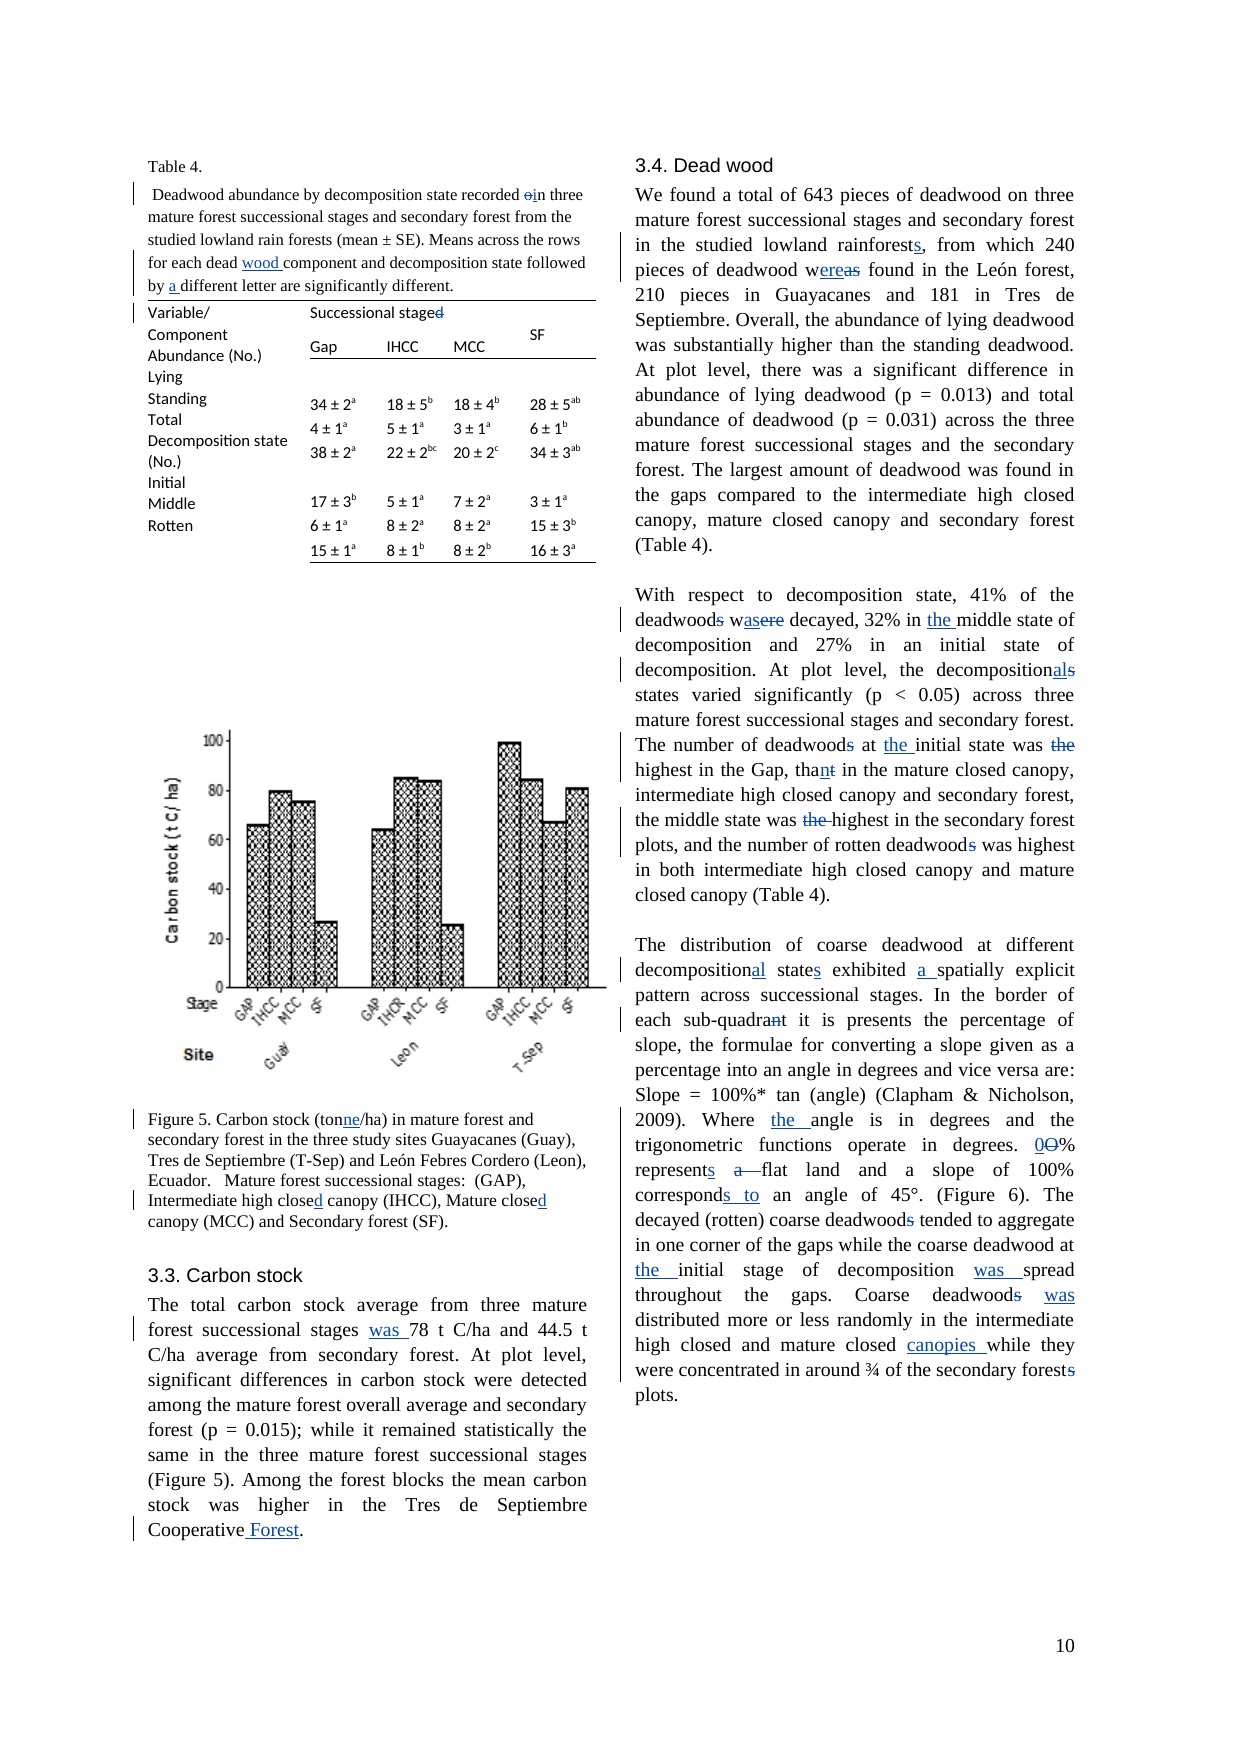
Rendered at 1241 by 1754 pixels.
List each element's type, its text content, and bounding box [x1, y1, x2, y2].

table_header SF [530, 301, 596, 358]
table_cell 34 ± 3ab [530, 440, 596, 465]
text Deadwood abundance by decomposition state recorded in three mature forest successional stages and secondary forest from the studied lowland rain forests (mean ± SE). Means across the rows for each dead wood component and decomposition state followed by a different letter are significantly different. [148, 182, 588, 296]
table_cell 5 ± 1a [386, 416, 453, 440]
text Figure 5. Carbon stock (tonne/ha) in mature forest and secondary forest in the three study sites Guayacanes (Guay), Tres de Septiembre (T-Sep) and León Febres Cordero (Leon), Ecuador. Mature forest successional stages: (GAP), Intermediate high closed canopy (IHCC), Mature closed canopy (MCC) and Secondary forest (SF). [148, 1084, 588, 1231]
table_cell 4 ± 1a [310, 416, 386, 440]
table_cell 8 ± 2a [386, 514, 453, 538]
table_cell 6 ± 1b [530, 416, 596, 440]
table_cell 20 ± 2c [453, 440, 529, 465]
table_cell [310, 465, 386, 489]
table_cell 18 ± 4b [453, 392, 529, 416]
text With respect to decomposition state, 41% of the deadwood was decayed, 32% in the middle state of decomposition and 27% in an initial state of decomposition. At plot level, the decompositional states varied significantly (p < 0.05) across three mature forest successional stages and secondary forest. The number of deadwood at the initial state was highest in the Gap, than in the mature closed canopy, intermediate high closed canopy and secondary forest, the middle state was highest in the secondary forest plots, and the number of rotten deadwood was highest in both intermediate high closed canopy and mature closed canopy (Table 4). [635, 582, 1075, 907]
table_cell [453, 465, 529, 489]
table_cell IHCC [386, 334, 453, 358]
table_cell 8 ± 1b [386, 538, 453, 562]
table_header Successional stage [310, 301, 529, 334]
table_cell [310, 359, 386, 392]
table_cell [386, 465, 453, 489]
picture [147, 712, 614, 1084]
table_cell [530, 465, 596, 489]
table_cell 7 ± 2a [453, 489, 529, 513]
table_cell [453, 359, 529, 392]
table_cell 34 ± 2a [310, 392, 386, 416]
table_cell [530, 359, 596, 392]
table_cell [386, 359, 453, 392]
table_cell 8 ± 2a [453, 514, 529, 538]
subtitle 3.4. Dead wood [635, 154, 1075, 177]
table_cell 3 ± 1a [453, 416, 529, 440]
text Table 4. [148, 154, 588, 177]
text We found a total of 643 pieces of deadwood on three mature forest successional stages and secondary forest in the studied lowland rainforests, from which 240 pieces of deadwood were found in the León forest, 210 pieces in Guayacanes and 181 in Tres de Septiembre. Overall, the abundance of lying deadwood was substantially higher than the standing deadwood. At plot level, there was a significant difference in abundance of lying deadwood (p = 0.013) and total abundance of deadwood (p = 0.031) across the three mature forest successional stages and the secondary forest. The largest amount of deadwood was found in the gaps compared to the intermediate high closed canopy, mature closed canopy and secondary forest (Table 4). [635, 182, 1075, 557]
table_cell 3 ± 1a [530, 489, 596, 513]
text The total carbon stock average from three mature forest successional stages was 78 t C/ha and 44.5 t C/ha average from secondary forest. At plot level, significant differences in carbon stock were detected among the mature forest overall average and secondary forest (p = 0.015); while it remained statistically the same in the three mature forest successional stages (Figure 5). Among the forest blocks the mean carbon stock was higher in the Tres de Septiembre Cooperative Forest. [148, 1291, 588, 1541]
table_cell 15 ± 3b [530, 514, 596, 538]
table_cell 16 ± 3a [530, 538, 596, 562]
table_cell 17 ± 3b [310, 489, 386, 513]
table_cell 18 ± 5b [386, 392, 453, 416]
table_cell MCC [453, 334, 529, 358]
table_cell Gap [310, 334, 386, 358]
text The distribution of coarse deadwood at different decompositional states exhibited a spatially explicit pattern across successional stages. In the border of each sub-quadrat it is presents the percentage of slope, the formulae for converting a slope given as a percentage into an angle in degrees and vice versa are: Slope = 100%* tan (angle) (Clapham & Nicholson, 2009). Where the angle is in degrees and the trigonometric functions operate in degrees. 0% represents flat land and a slope of 100% corresponds to an angle of 45°. (Figure 6). The decayed (rotten) coarse deadwood tended to aggregate in one corner of the gaps while the coarse deadwood at the initial stage of decomposition was spread throughout the gaps. Coarse deadwood was distributed more or less randomly in the intermediate high closed and mature closed canopies while they were concentrated in around ¾ of the secondary forest plots. [635, 932, 1075, 1407]
table_cell 38 ± 2a [310, 440, 386, 465]
table_cell 6 ± 1a [310, 514, 386, 538]
subtitle 3.3. Carbon stock [148, 1264, 588, 1287]
table_cell 8 ± 2b [453, 538, 529, 562]
table_cell 15 ± 1a [310, 538, 386, 562]
table_header Variable/ Component Abundance (No.) Lying Standing Total Decomposition state (No.) Initial Middle Rotten [148, 301, 310, 562]
table_cell 28 ± 5ab [530, 392, 596, 416]
table_cell 5 ± 1a [386, 489, 453, 513]
table_cell 22 ± 2bc [386, 440, 453, 465]
